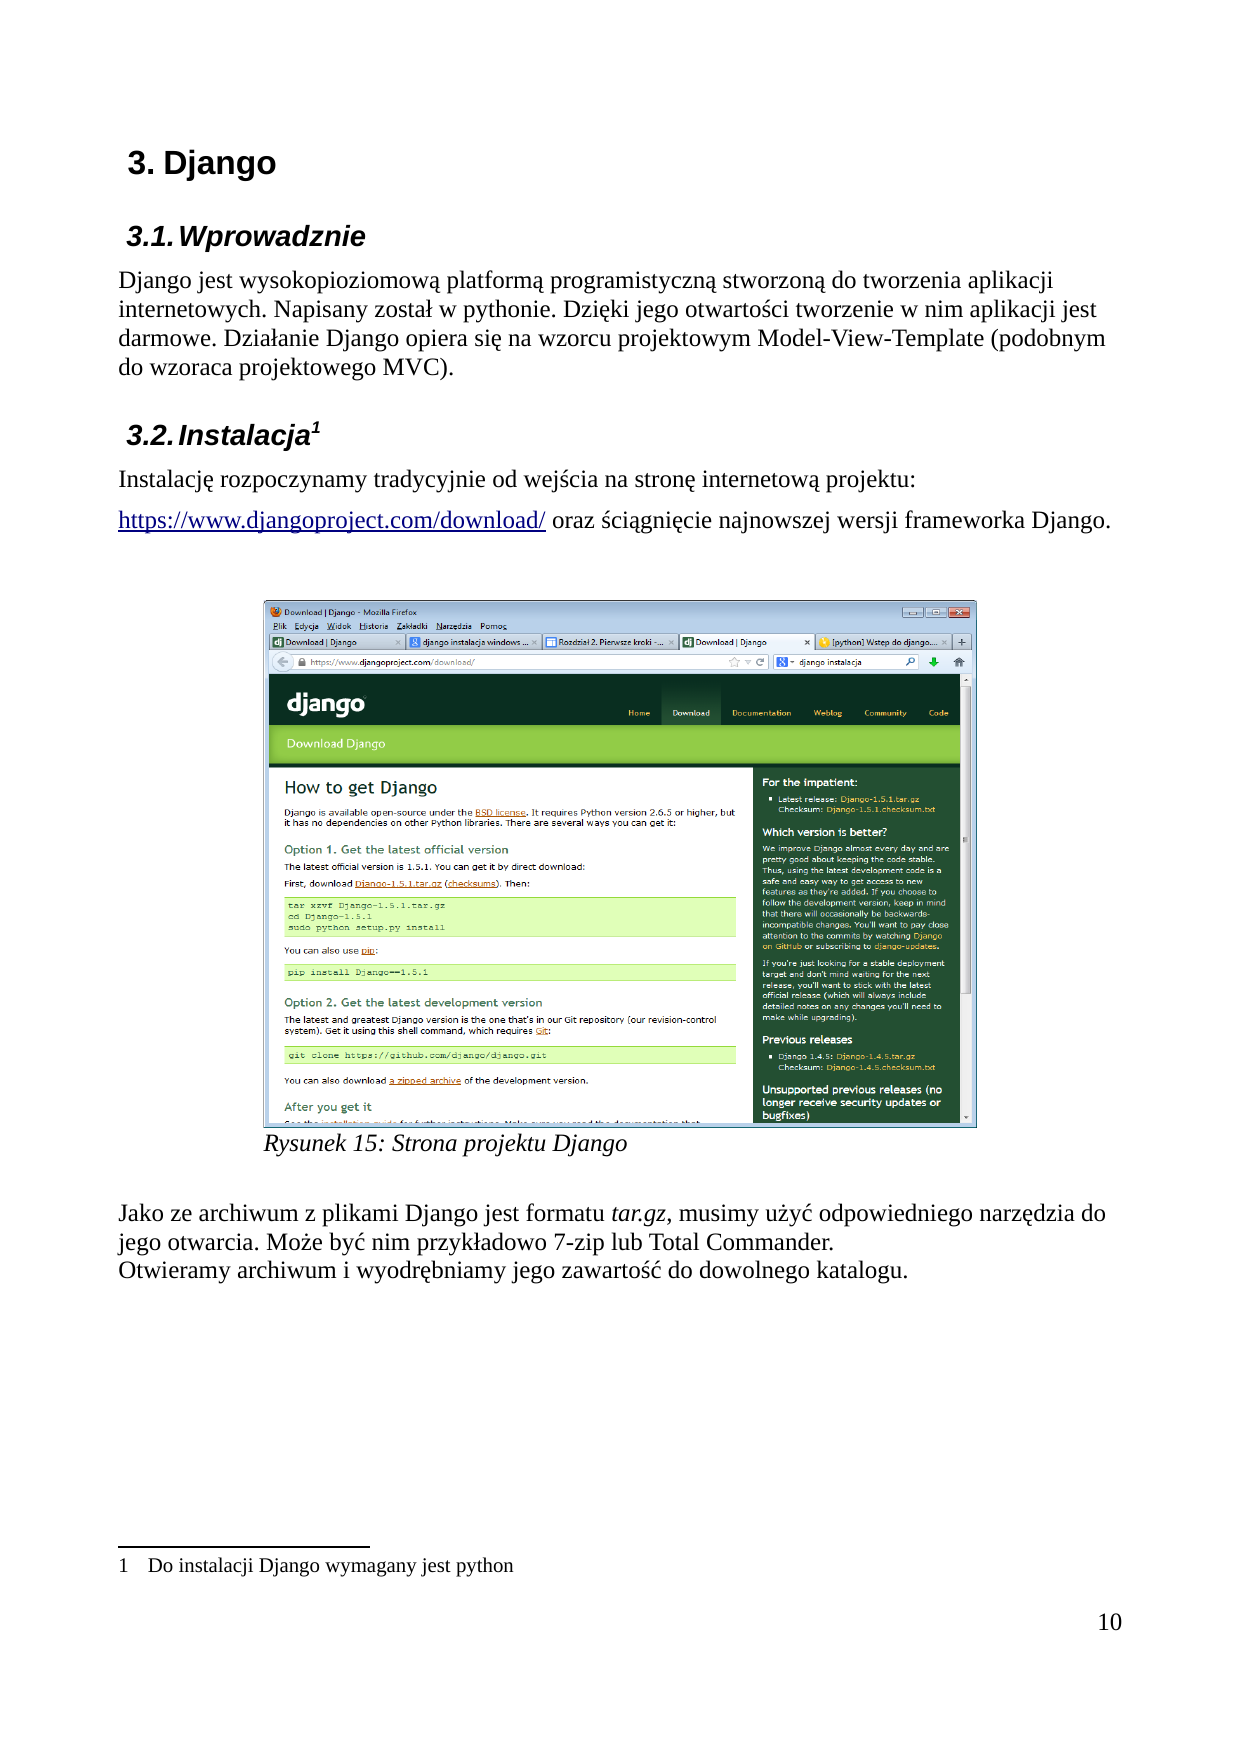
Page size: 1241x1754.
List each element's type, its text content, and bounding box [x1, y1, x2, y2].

text Django jest wysokopioziomową platformą programistyczną stworzoną do tworzenia aplikacji internetowych. Napisany został w pythonie. Dzięki jego otwartości tworzenie w nim aplikacji jest darmowe. Działanie Django opiera się na wzorcu projektowym Model-View-Template (podobnym do wzoraca projektowego MVC). [118, 265, 1122, 380]
text Jako ze archiwum z plikami Django jest formatu tar.gz, musimy użyć odpowiedniego narzędzia do jego otwarcia. Może być nim przykładowo 7-zip lub Total Commander. Otwieramy archiwum i wyodrębniamy jego zawartość do dowolnego katalogu. [118, 1198, 1122, 1284]
subtitle Wprowadznie [118, 219, 1122, 253]
subtitle Django [118, 143, 1122, 182]
text Rysunek 15: Strona projektu Django [263, 1128, 977, 1157]
text Do instalacji Django wymagany jest python [118, 1553, 1122, 1577]
subtitle Instalacja [118, 418, 1122, 451]
picture [263, 600, 977, 1128]
text https://www.djangoproject.com/download/ oraz ściągnięcie najnowszej wersji frameworka Django. [118, 505, 1122, 534]
text Instalację rozpoczynamy tradycyjnie od wejścia na stronę internetową projektu: [118, 464, 1122, 493]
